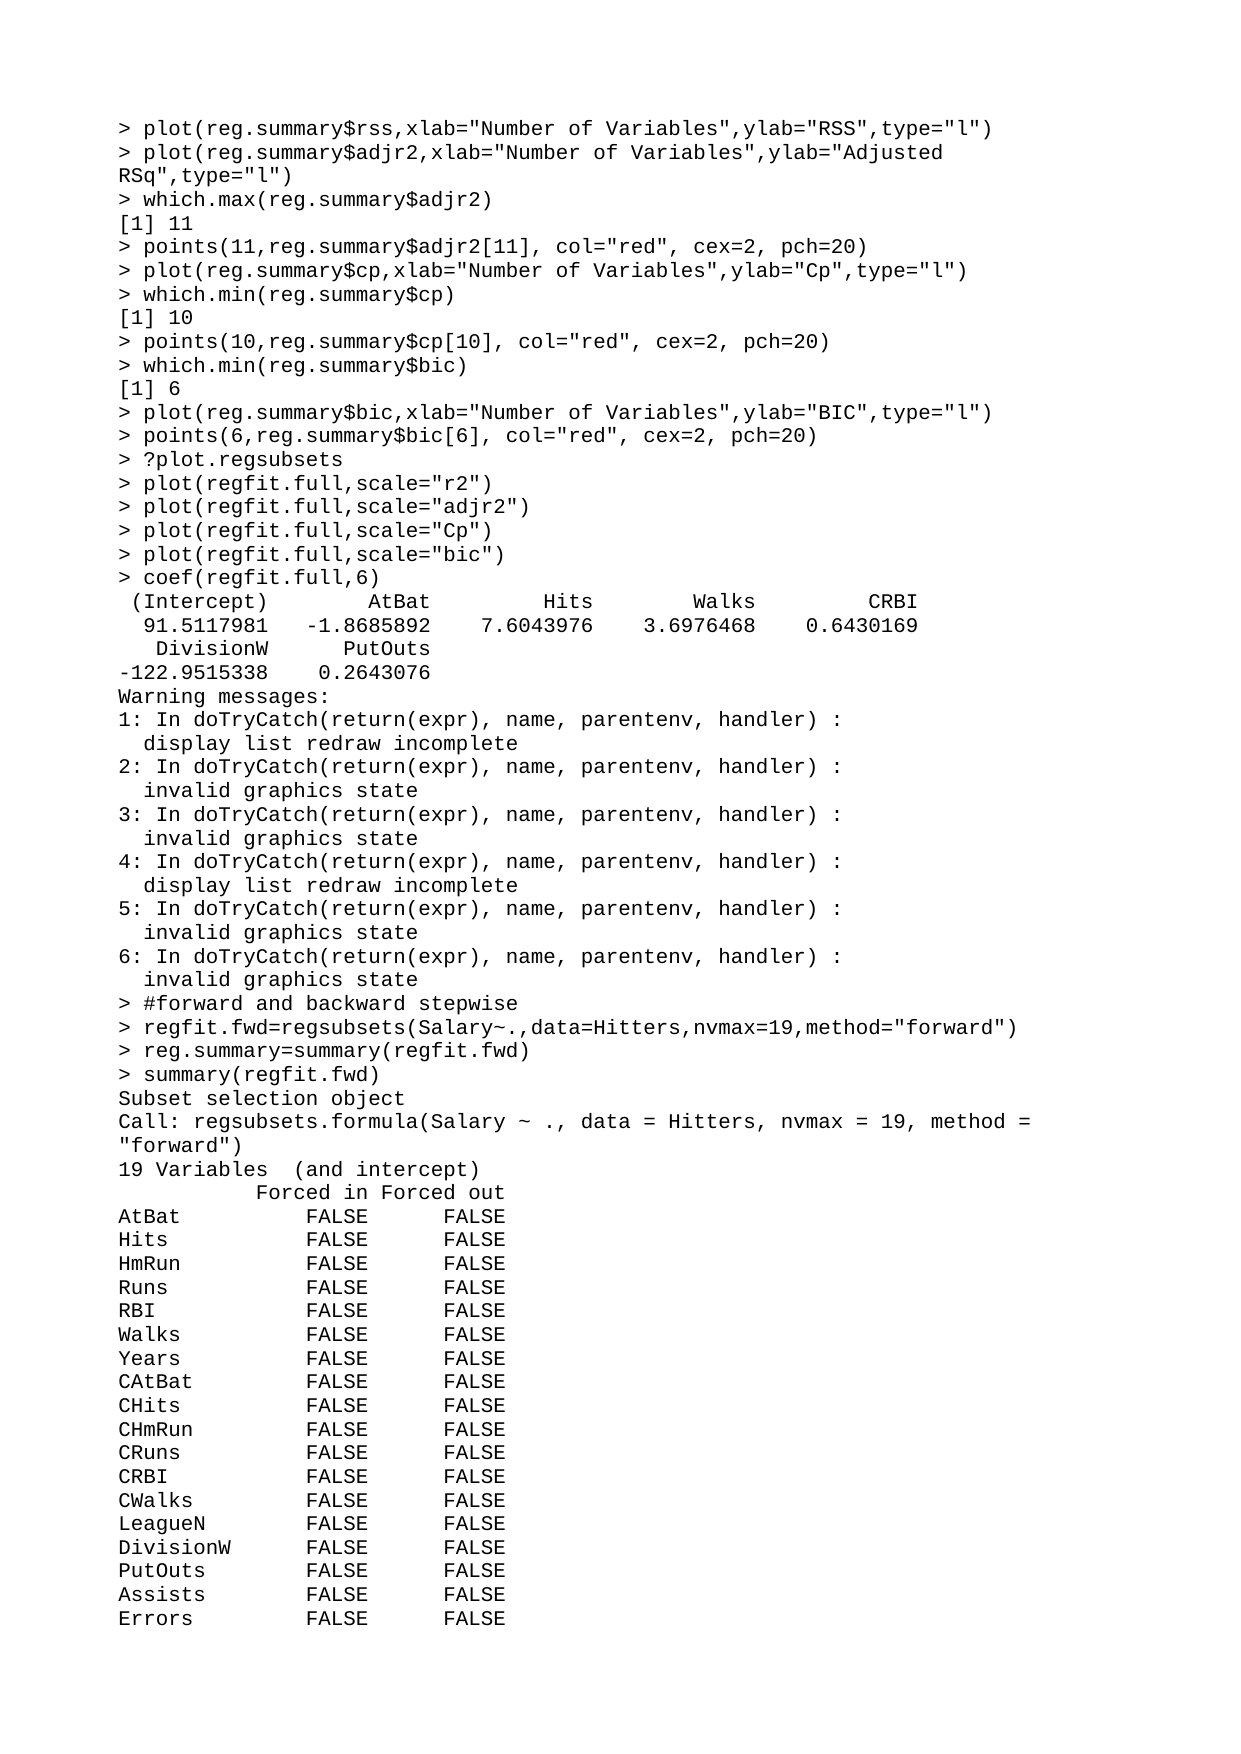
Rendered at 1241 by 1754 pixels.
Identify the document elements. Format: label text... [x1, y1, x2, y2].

text 4: In doTryCatch(return(expr), name, parentenv, handler) : [118, 851, 1122, 875]
text > coef(regfit.full,6) [118, 567, 1122, 591]
text > ?plot.regsubsets [118, 449, 1122, 473]
text (Intercept) AtBat Hits Walks CRBI [118, 591, 1122, 615]
text Errors FALSE FALSE [118, 1608, 1122, 1631]
text Hits FALSE FALSE [118, 1229, 1122, 1253]
text CHmRun FALSE FALSE [118, 1419, 1122, 1442]
text display list redraw incomplete [118, 875, 1122, 898]
text > plot(reg.summary$rss,xlab="Number of Variables",ylab="RSS",type="l") [118, 118, 1122, 142]
text CWalks FALSE FALSE [118, 1489, 1122, 1513]
text Walks FALSE FALSE [118, 1324, 1122, 1348]
text invalid graphics state [118, 922, 1122, 946]
text PutOuts FALSE FALSE [118, 1561, 1122, 1584]
text Warning messages: [118, 686, 1122, 709]
text invalid graphics state [118, 780, 1122, 804]
text 5: In doTryCatch(return(expr), name, parentenv, handler) : [118, 898, 1122, 922]
text > points(6,reg.summary$bic[6], col="red", cex=2, pch=20) [118, 426, 1122, 449]
text > plot(regfit.full,scale="r2") [118, 473, 1122, 496]
text CRBI FALSE FALSE [118, 1466, 1122, 1489]
text 6: In doTryCatch(return(expr), name, parentenv, handler) : [118, 946, 1122, 969]
text [1] 11 [118, 213, 1122, 236]
text invalid graphics state [118, 827, 1122, 851]
text > which.min(reg.summary$bic) [118, 354, 1122, 378]
text 2: In doTryCatch(return(expr), name, parentenv, handler) : [118, 757, 1122, 780]
text Subset selection object [118, 1088, 1122, 1111]
text -122.9515338 0.2643076 [118, 662, 1122, 686]
text > plot(reg.summary$adjr2,xlab="Number of Variables",ylab="Adjusted RSq",type="l") [118, 142, 1122, 189]
text > regfit.fwd=regsubsets(Salary~.,data=Hitters,nvmax=19,method="forward") [118, 1017, 1122, 1040]
text CAtBat FALSE FALSE [118, 1371, 1122, 1395]
text > #forward and backward stepwise [118, 993, 1122, 1017]
text > reg.summary=summary(regfit.fwd) [118, 1040, 1122, 1064]
text 19 Variables (and intercept) [118, 1158, 1122, 1182]
text HmRun FALSE FALSE [118, 1253, 1122, 1277]
text CHits FALSE FALSE [118, 1395, 1122, 1419]
text > plot(reg.summary$cp,xlab="Number of Variables",ylab="Cp",type="l") [118, 260, 1122, 284]
text CRuns FALSE FALSE [118, 1442, 1122, 1466]
text LeagueN FALSE FALSE [118, 1513, 1122, 1537]
text [1] 10 [118, 307, 1122, 331]
text > which.max(reg.summary$adjr2) [118, 189, 1122, 213]
text 1: In doTryCatch(return(expr), name, parentenv, handler) : [118, 709, 1122, 733]
text Call: regsubsets.formula(Salary ~ ., data = Hitters, nvmax = 19, method = "forward") [118, 1111, 1122, 1158]
text 3: In doTryCatch(return(expr), name, parentenv, handler) : [118, 804, 1122, 827]
text Runs FALSE FALSE [118, 1277, 1122, 1300]
text > plot(reg.summary$bic,xlab="Number of Variables",ylab="BIC",type="l") [118, 402, 1122, 426]
text RBI FALSE FALSE [118, 1300, 1122, 1324]
text Years FALSE FALSE [118, 1348, 1122, 1371]
text Assists FALSE FALSE [118, 1584, 1122, 1608]
text [1] 6 [118, 378, 1122, 402]
text > summary(regfit.fwd) [118, 1064, 1122, 1088]
text 91.5117981 -1.8685892 7.6043976 3.6976468 0.6430169 [118, 615, 1122, 638]
text > points(10,reg.summary$cp[10], col="red", cex=2, pch=20) [118, 331, 1122, 354]
text Forced in Forced out [118, 1182, 1122, 1206]
text > plot(regfit.full,scale="Cp") [118, 520, 1122, 544]
text > which.min(reg.summary$cp) [118, 284, 1122, 307]
text > points(11,reg.summary$adjr2[11], col="red", cex=2, pch=20) [118, 236, 1122, 260]
text AtBat FALSE FALSE [118, 1206, 1122, 1229]
text invalid graphics state [118, 969, 1122, 993]
text DivisionW FALSE FALSE [118, 1537, 1122, 1561]
text > plot(regfit.full,scale="adjr2") [118, 496, 1122, 520]
text > plot(regfit.full,scale="bic") [118, 544, 1122, 567]
text display list redraw incomplete [118, 733, 1122, 757]
text DivisionW PutOuts [118, 638, 1122, 662]
